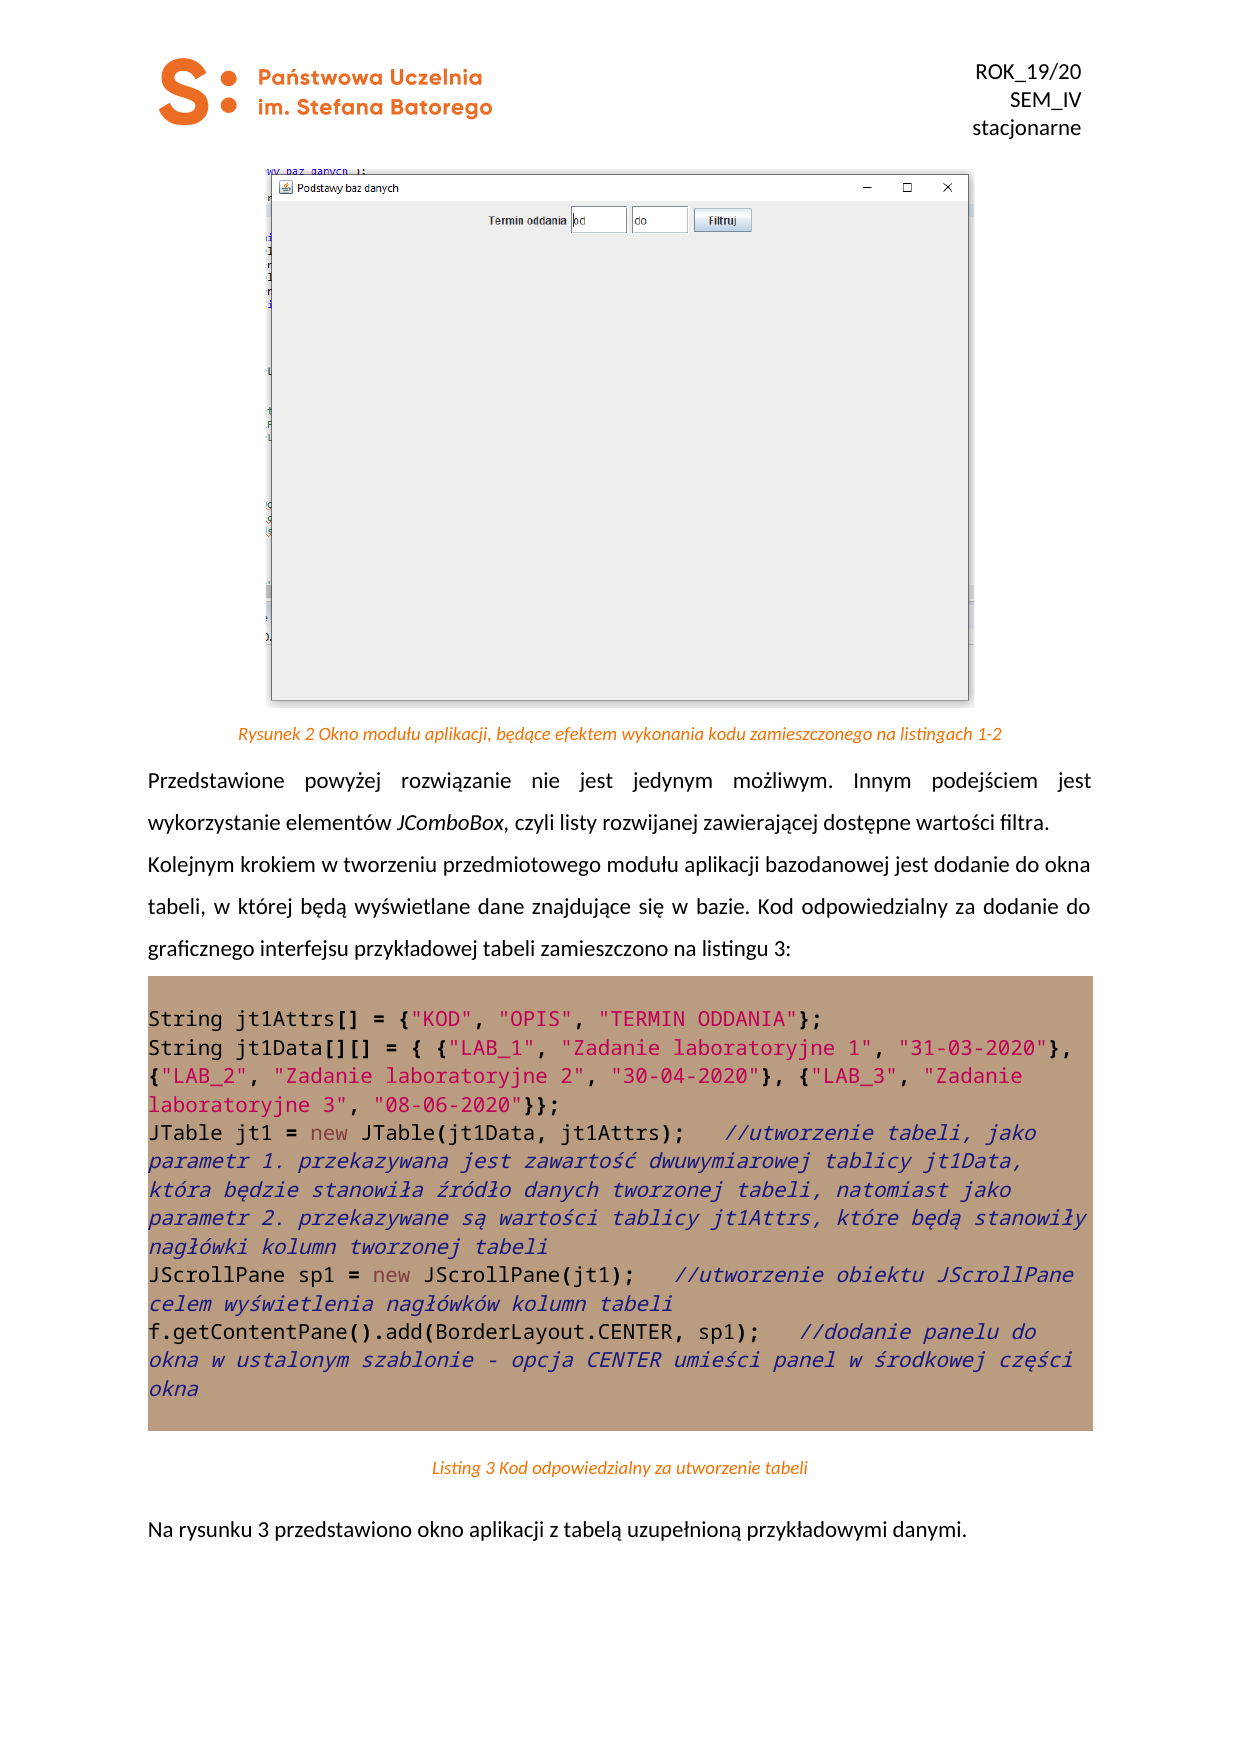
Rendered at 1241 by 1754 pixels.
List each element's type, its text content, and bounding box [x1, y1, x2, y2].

text JTable jt1 = new JTable(jt1Data, jt1Attrs); //utworzenie tabeli, jako parametr 1. przekazywana jest zawartość dwuwymiarowej tablicy jt1Data, która będzie stanowiła źródło danych tworzonej tabeli, natomiast jako parametr 2. przekazywane są wartości tablicy jt1Attrs, które będą stanowiły nagłówki kolumn tworzonej tabeli [148, 1118, 1093, 1260]
text Kolejnym krokiem w tworzeniu przedmiotowego modułu aplikacji bazodanowej jest dodanie do okna tabeli, w której będą wyświetlane dane znajdujące się w bazie. Kod odpowiedzialny za dodanie do graficznego interfejsu przykładowej tabeli zamieszczono na listingu 3: [148, 850, 1093, 962]
text Rysunek 2 Okno modułu aplikacji, będące efektem wykonania kodu zamieszczonego na listingach 1-2 [148, 722, 1093, 745]
text String jt1Data[][] = { {"LAB_1", "Zadanie laboratoryjne 1", "31-03-2020"}, {"LAB_2", "Zadanie laboratoryjne 2", "30-04-2020"}, {"LAB_3", "Zadanie laboratoryjne 3", "08-06-2020"}}; [148, 1033, 1093, 1118]
picture [158, 58, 492, 125]
text String jt1Attrs[] = {"KOD", "OPIS", "TERMIN ODDANIA"}; [148, 1004, 1093, 1033]
text f.getContentPane().add(BorderLayout.CENTER, sp1); //dodanie panelu do okna w ustalonym szablonie - opcja CENTER umieści panel w środkowej części okna [148, 1317, 1093, 1402]
text Przedstawione powyżej rozwiązanie nie jest jedynym możliwym. Innym podejściem jest wykorzystanie elementów JComboBox, czyli listy rozwijanej zawierającej dostępne wartości filtra. [148, 766, 1093, 836]
picture [265, 169, 975, 708]
text Na rysunku 3 przedstawiono okno aplikacji z tabelą uzupełnioną przykładowymi danymi. [148, 1516, 1093, 1544]
text JScrollPane sp1 = new JScrollPane(jt1); //utworzenie obiektu JScrollPane celem wyświetlenia nagłówków kolumn tabeli [148, 1260, 1093, 1317]
text Listing 3 Kod odpowiedzialny za utworzenie tabeli [148, 1456, 1093, 1479]
